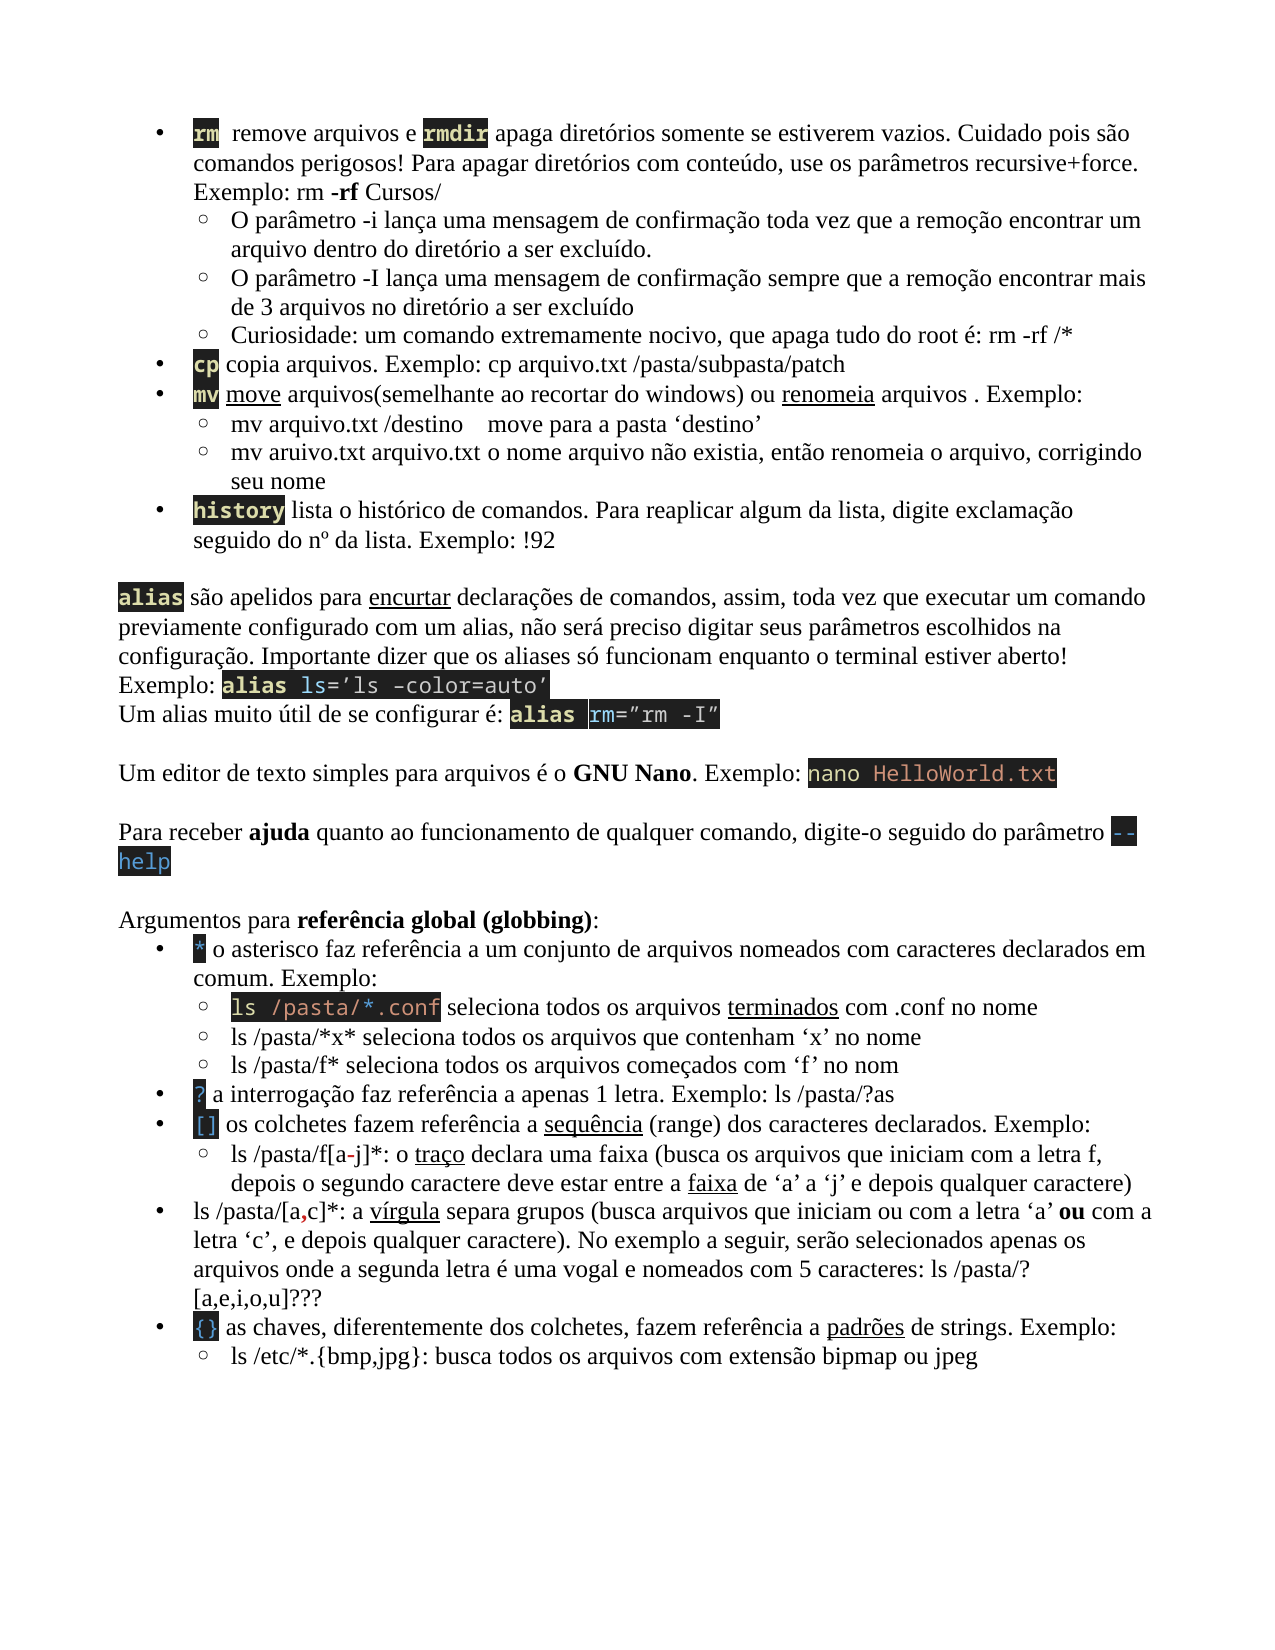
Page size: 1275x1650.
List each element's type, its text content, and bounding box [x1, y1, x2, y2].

list history lista o histórico de comandos. Para reaplicar algum da lista, digite exclamação seguido do nº da lista. Exemplo: !92 [156, 495, 1157, 553]
list ls /pasta/f[a-j]*: o traço declara uma faixa (busca os arquivos que iniciam com a letra f, depois o segundo caractere deve estar entre a faixa de ‘a’ a ‘j’ e depois qualquer caractere) [193, 1139, 1157, 1196]
text Para receber ajuda quanto ao funcionamento de qualquer comando, digite-o seguido do parâmetro --help [118, 816, 1157, 876]
list O parâmetro -I lança uma mensagem de confirmação sempre que a remoção encontrar mais de 3 arquivos no diretório a ser excluído [193, 263, 1157, 320]
text Argumentos para referência global (globbing): [118, 905, 1157, 933]
list {} as chaves, diferentemente dos colchetes, fazem referência a padrões de strings. Exemplo: [156, 1311, 1157, 1341]
list ls /pasta/[a,c]*: a vírgula separa grupos (busca arquivos que iniciam ou com a letra ‘a’ ou com a letra ‘c’, e depois qualquer caractere). No exemplo a seguir, serão selecionados apenas os arquivos onde a segunda letra é uma vogal e nomeados com 5 caracteres: ls /pasta/?[a,e,i,o,u]??? [156, 1196, 1157, 1311]
text Um editor de texto simples para arquivos é o GNU Nano. Exemplo: nano HelloWorld.txt [118, 758, 1157, 788]
list ls /pasta/f* seleciona todos os arquivos começados com ‘f’ no nom [193, 1051, 1157, 1079]
list ls /pasta/*.conf seleciona todos os arquivos terminados com .conf no nome [193, 992, 1157, 1022]
list Curiosidade: um comando extremamente nocivo, que apaga tudo do root é: rm -rf /* [193, 320, 1157, 349]
list cp copia arquivos. Exemplo: cp arquivo.txt /pasta/subpasta/patch [156, 349, 1157, 379]
list ls /etc/*.{bmp,jpg}: busca todos os arquivos com extensão bipmap ou jpeg [193, 1341, 1157, 1370]
text Um alias muito útil de se configurar é: alias rm=”rm -I” [118, 699, 1157, 729]
list ls /pasta/*x* seleciona todos os arquivos que contenham ‘x’ no nome [193, 1022, 1157, 1051]
list mv aruivo.txt arquivo.txt o nome arquivo não existia, então renomeia o arquivo, corrigindo seu nome [193, 437, 1157, 495]
text alias são apelidos para encurtar declarações de comandos, assim, toda vez que executar um comando previamente configurado com um alias, não será preciso digitar seus parâmetros escolhidos na configuração. Importante dizer que os aliases só funcionam enquanto o terminal estiver aberto! Exemplo: alias ls=’ls –color=auto’ [118, 582, 1157, 699]
list * o asterisco faz referência a um conjunto de arquivos nomeados com caracteres declarados em comum. Exemplo: [156, 933, 1157, 992]
list ? a interrogação faz referência a apenas 1 letra. Exemplo: ls /pasta/?as [156, 1079, 1157, 1109]
list rm remove arquivos e rmdir apaga diretórios somente se estiverem vazios. Cuidado pois são comandos perigosos! Para apagar diretórios com conteúdo, use os parâmetros recursive+force. Exemplo: rm -rf Cursos/ [156, 118, 1157, 205]
list mv move arquivos(semelhante ao recortar do windows) ou renomeia arquivos . Exemplo: [156, 379, 1157, 409]
list mv arquivo.txt /destino move para a pasta ‘destino’ [193, 409, 1157, 437]
list [] os colchetes fazem referência a sequência (range) dos caracteres declarados. Exemplo: [156, 1109, 1157, 1139]
list O parâmetro -i lança uma mensagem de confirmação toda vez que a remoção encontrar um arquivo dentro do diretório a ser excluído. [193, 205, 1157, 263]
